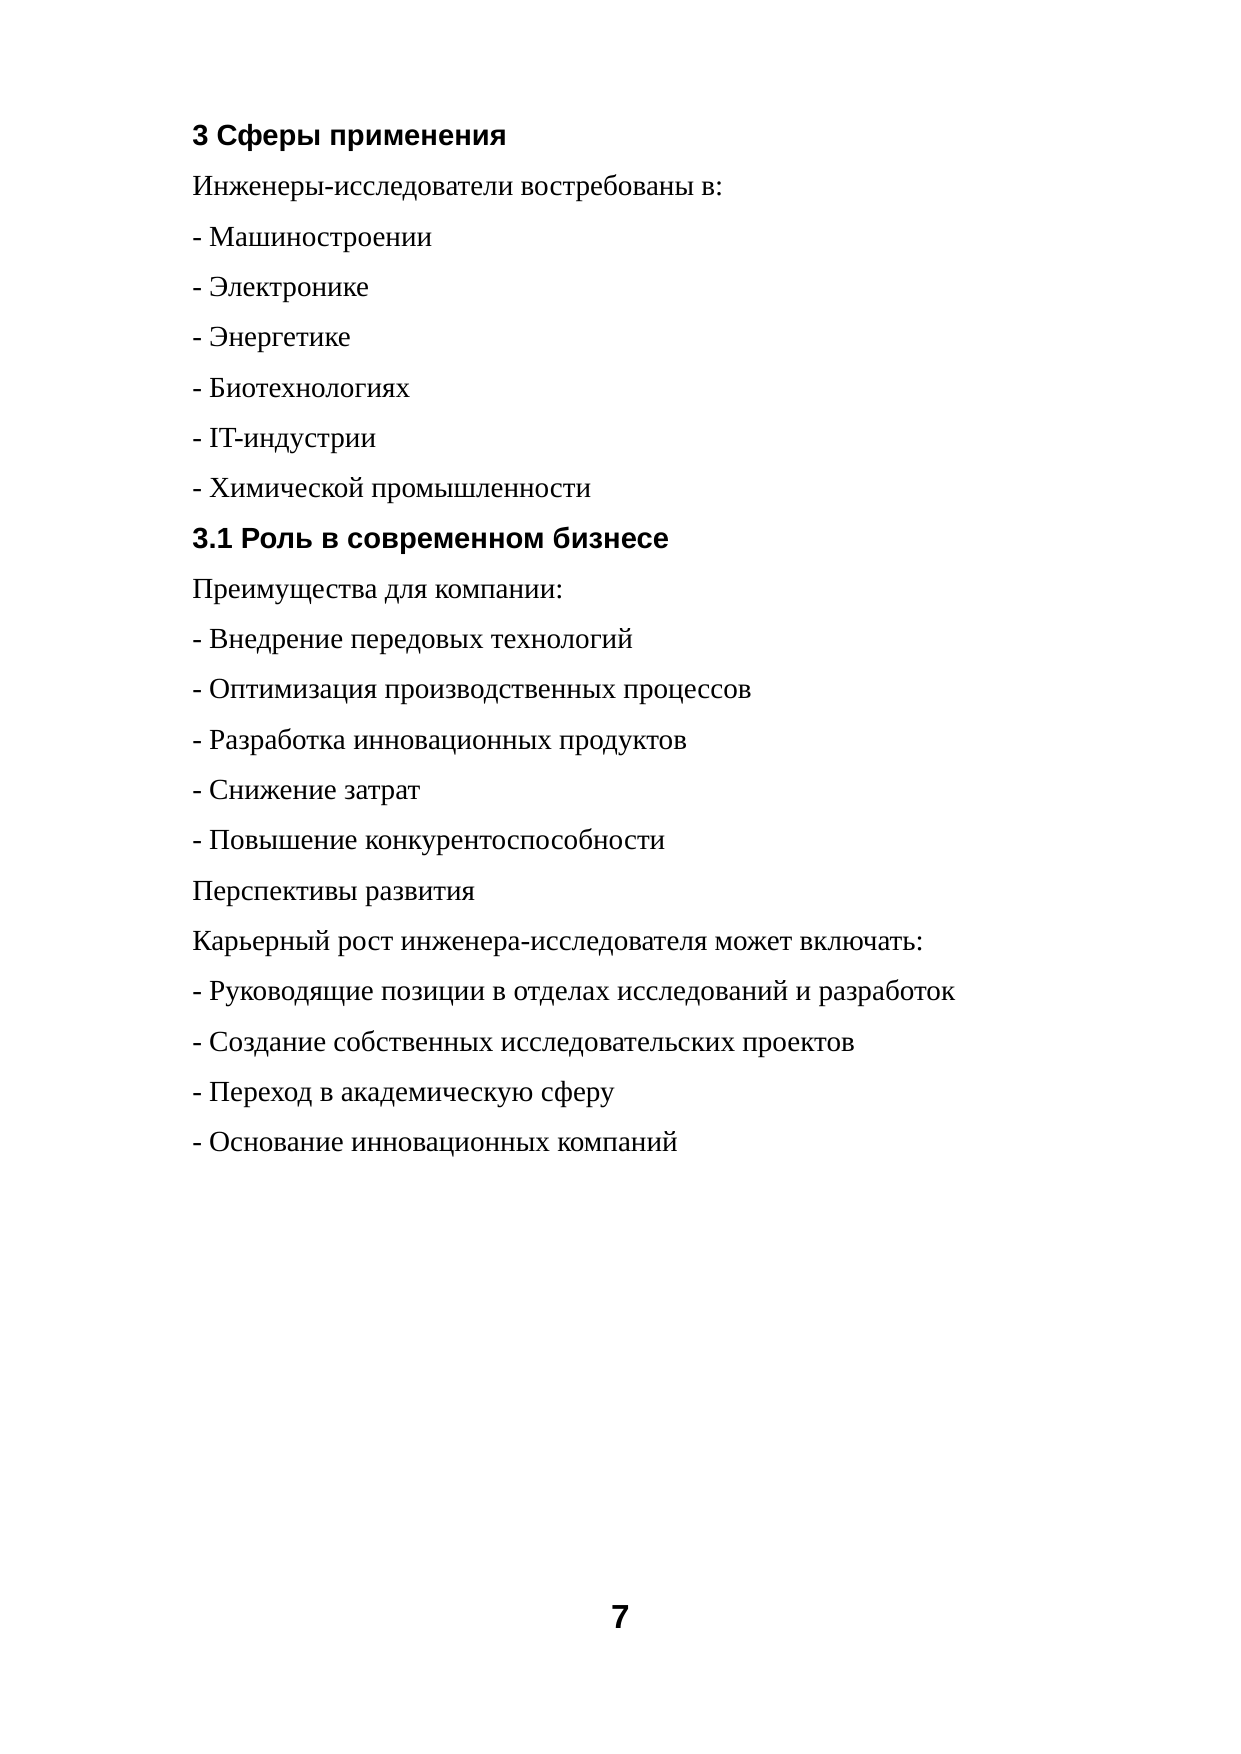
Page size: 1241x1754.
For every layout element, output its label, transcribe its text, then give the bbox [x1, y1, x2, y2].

text Перспективы развития [118, 873, 1122, 906]
text - Оптимизация производственных процессов [118, 672, 1122, 705]
text - Внедрение передовых технологий [118, 621, 1122, 655]
subtitle Роль в современном бизнесе [118, 521, 1122, 554]
text - Машиностроении [118, 219, 1122, 252]
text - IT-индустрии [118, 420, 1122, 453]
text - Биотехнологиях [118, 370, 1122, 403]
text Карьерный рост инженера-исследователя может включать: [118, 923, 1122, 957]
text Преимущества для компании: [118, 571, 1122, 604]
text - Руководящие позиции в отделах исследований и разработок [118, 973, 1122, 1007]
text - Создание собственных исследовательских проектов [118, 1024, 1122, 1057]
text - Химической промышленности [118, 470, 1122, 504]
text - Энергетике [118, 319, 1122, 353]
subtitle Сферы применения [118, 118, 1122, 152]
text - Переход в академическую сферу [118, 1074, 1122, 1108]
text - Разработка инновационных продуктов [118, 722, 1122, 755]
text - Основание инновационных компаний [118, 1124, 1122, 1158]
text Инженеры-исследователи востребованы в: [118, 168, 1122, 202]
text - Повышение конкурентоспособности [118, 822, 1122, 856]
text - Снижение затрат [118, 772, 1122, 806]
text - Электронике [118, 269, 1122, 303]
